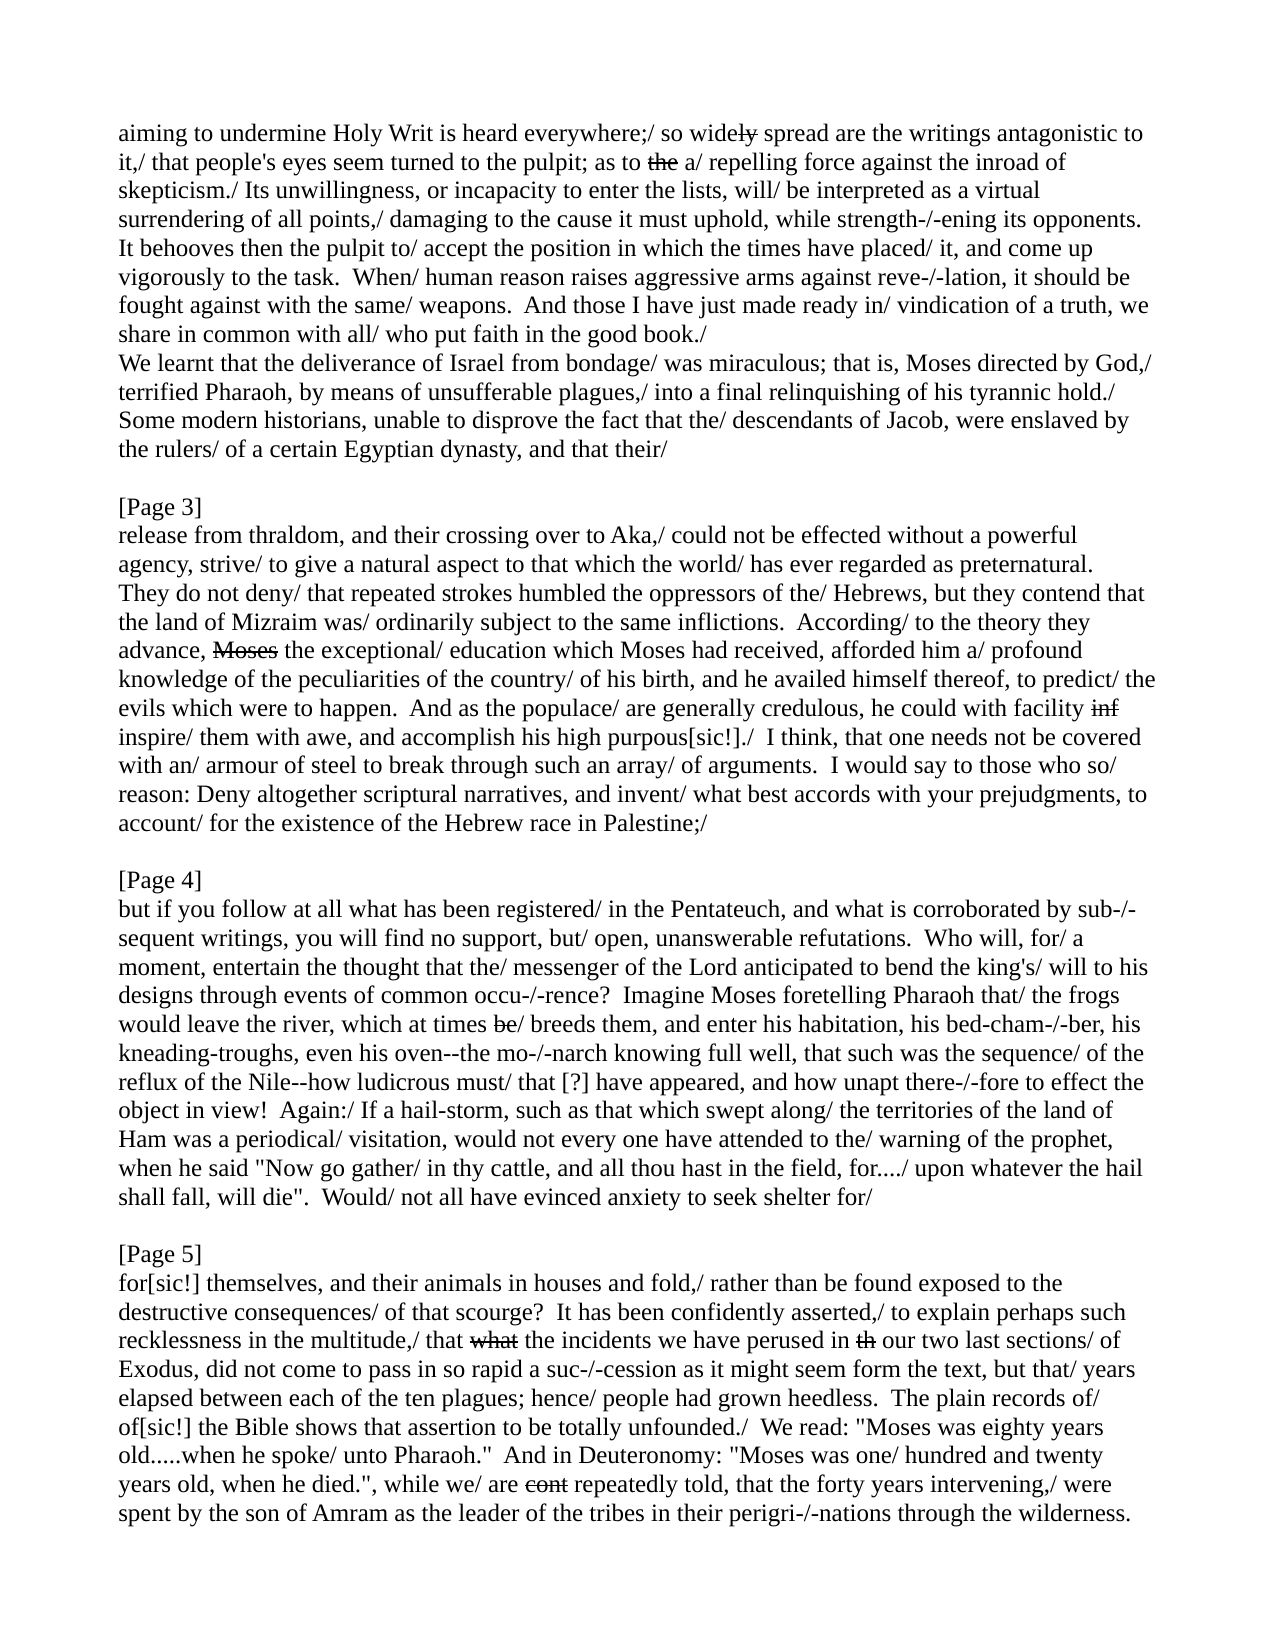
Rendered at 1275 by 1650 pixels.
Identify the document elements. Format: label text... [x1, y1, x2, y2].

text [Page 3] [118, 492, 1157, 521]
text We learnt that the deliverance of Israel from bondage/ was miraculous; that is, Moses directed by God,/ terrified Pharaoh, by means of unsufferable plagues,/ into a final relinquishing of his tyrannic hold./ Some modern historians, unable to disprove the fact that the/ descendants of Jacob, were enslaved by the rulers/ of a certain Egyptian dynasty, and that their/ [118, 348, 1157, 463]
text [Page 4] [118, 866, 1157, 894]
text but if you follow at all what has been registered/ in the Pentateuch, and what is corroborated by sub-/-sequent writings, you will find no support, but/ open, unanswerable refutations. Who will, for/ a moment, entertain the thought that the/ messenger of the Lord anticipated to bend the king's/ will to his designs through events of common occu-/-rence? Imagine Moses foretelling Pharaoh that/ the frogs would leave the river, which at times be/ breeds them, and enter his habitation, his bed-cham-/-ber, his kneading-troughs, even his oven--the mo-/-narch knowing full well, that such was the sequence/ of the reflux of the Nile--how ludicrous must/ that [?] have appeared, and how unapt there-/-fore to effect the object in view! Again:/ If a hail-storm, such as that which swept along/ the territories of the land of Ham was a periodical/ visitation, would not every one have attended to the/ warning of the prophet, when he said "Now go gather/ in thy cattle, and all thou hast in the field, for..../ upon whatever the hail shall fall, will die". Would/ not all have evinced anxiety to seek shelter for/ [118, 894, 1157, 1211]
text release from thraldom, and their crossing over to Aka,/ could not be effected without a powerful agency, strive/ to give a natural aspect to that which the world/ has ever regarded as preternatural. They do not deny/ that repeated strokes humbled the oppressors of the/ Hebrews, but they contend that the land of Mizraim was/ ordinarily subject to the same inflictions. According/ to the theory they advance, Moses the exceptional/ education which Moses had received, afforded him a/ profound knowledge of the peculiarities of the country/ of his birth, and he availed himself thereof, to predict/ the evils which were to happen. And as the populace/ are generally credulous, he could with facility inf inspire/ them with awe, and accomplish his high purpous[sic!]./ I think, that one needs not be covered with an/ armour of steel to break through such an array/ of arguments. I would say to those who so/ reason: Deny altogether scriptural narratives, and invent/ what best accords with your prejudgments, to account/ for the existence of the Hebrew race in Palestine;/ [118, 521, 1157, 837]
text aiming to undermine Holy Writ is heard everywhere;/ so widely spread are the writings antagonistic to it,/ that people's eyes seem turned to the pulpit; as to the a/ repelling force against the inroad of skepticism./ Its unwillingness, or incapacity to enter the lists, will/ be interpreted as a virtual surrendering of all points,/ damaging to the cause it must uphold, while strength-/-ening its opponents. It behooves then the pulpit to/ accept the position in which the times have placed/ it, and come up vigorously to the task. When/ human reason raises aggressive arms against reve-/-lation, it should be fought against with the same/ weapons. And those I have just made ready in/ vindication of a truth, we share in common with all/ who put faith in the good book./ [118, 118, 1157, 348]
text for[sic!] themselves, and their animals in houses and fold,/ rather than be found exposed to the destructive consequences/ of that scourge? It has been confidently asserted,/ to explain perhaps such recklessness in the multitude,/ that what the incidents we have perused in th our two last sections/ of Exodus, did not come to pass in so rapid a suc-/-cession as it might seem form the text, but that/ years elapsed between each of the ten plagues; hence/ people had grown heedless. The plain records of/ of[sic!] the Bible shows that assertion to be totally unfounded./ We read: "Moses was eighty years old.....when he spoke/ unto Pharaoh." And in Deuteronomy: "Moses was one/ hundred and twenty years old, when he died.", while we/ are cont repeatedly told, that the forty years intervening,/ were spent by the son of Amram as the leader of the tribes in their perigri-/-nations through the wilderness. [118, 1268, 1157, 1527]
text [Page 5] [118, 1239, 1157, 1268]
